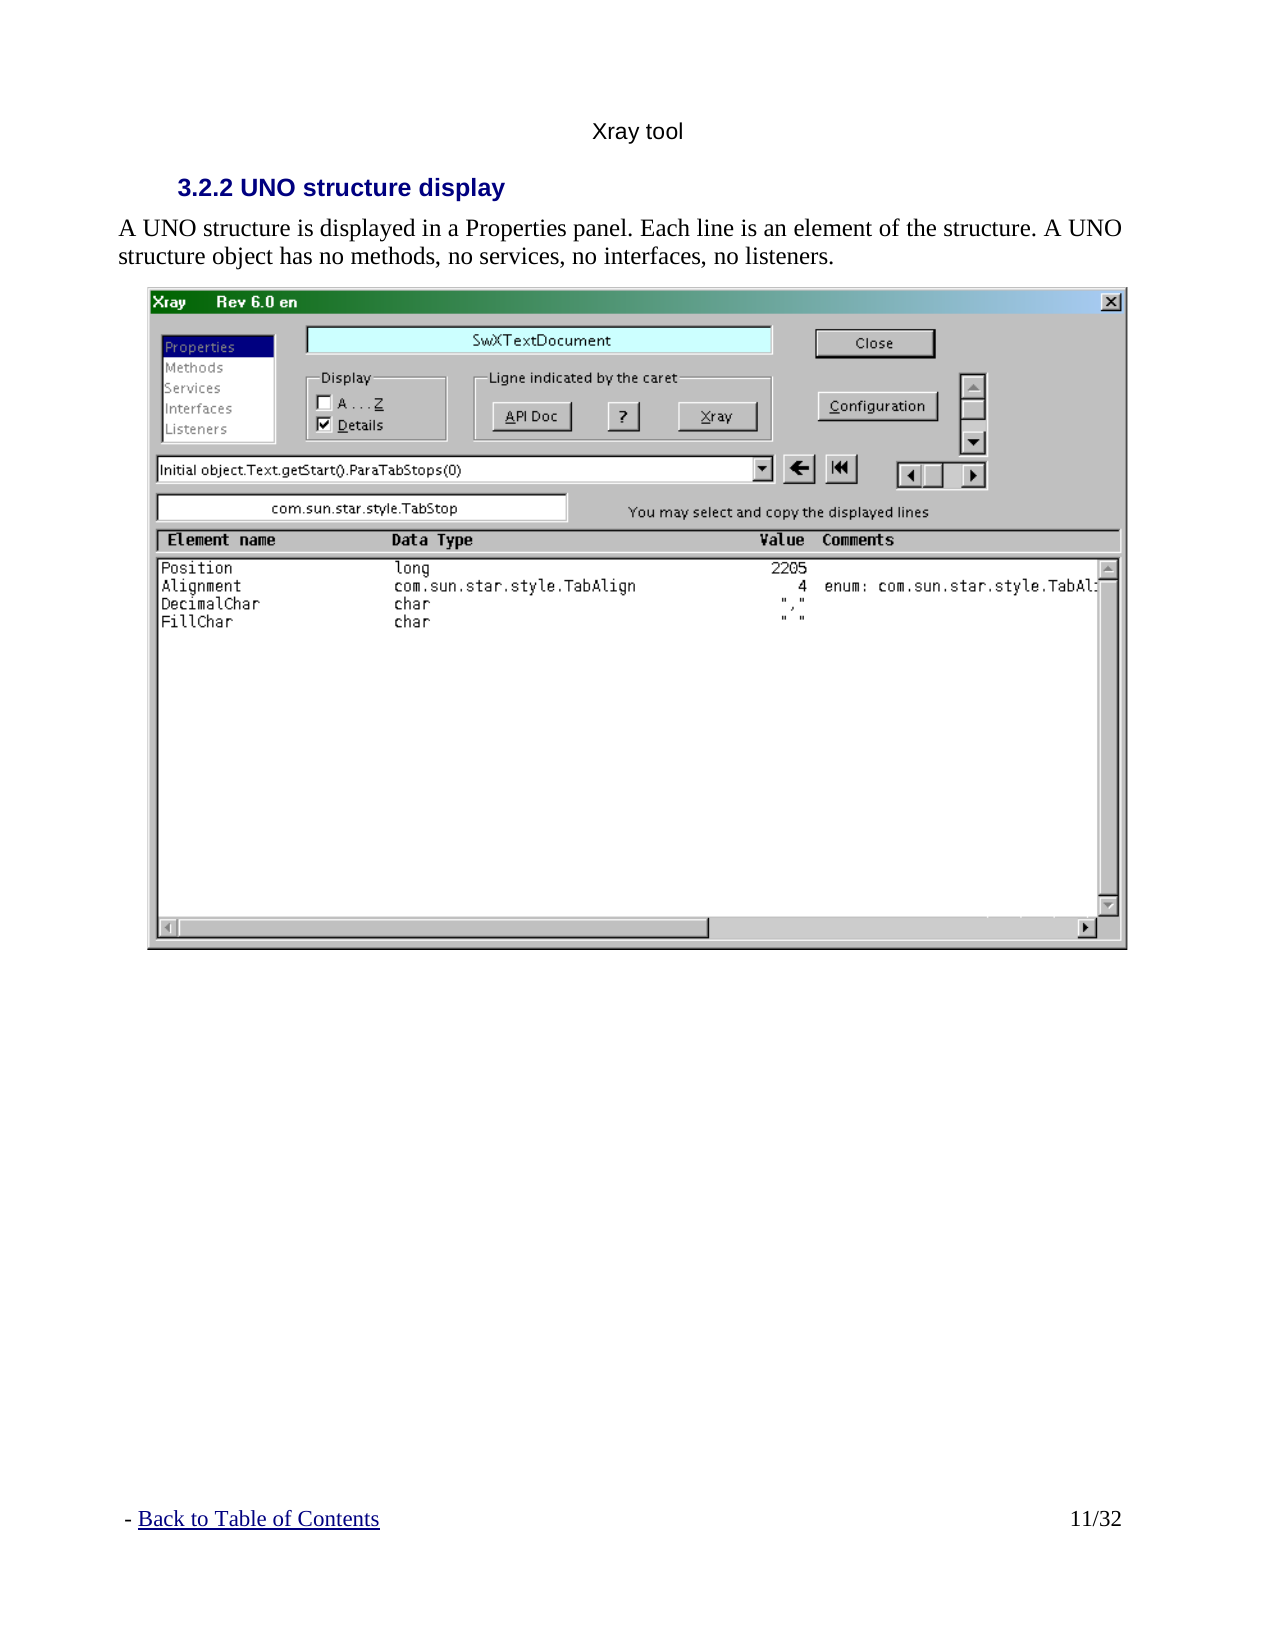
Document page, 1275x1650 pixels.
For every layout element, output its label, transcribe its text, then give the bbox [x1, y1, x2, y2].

subtitle UNO structure display [177, 174, 1157, 202]
picture [147, 287, 1128, 950]
text A UNO structure is displayed in a Properties panel. Each line is an element of the structure. A UNO structure object has no methods, no services, no interfaces, no listeners. [118, 214, 1157, 270]
